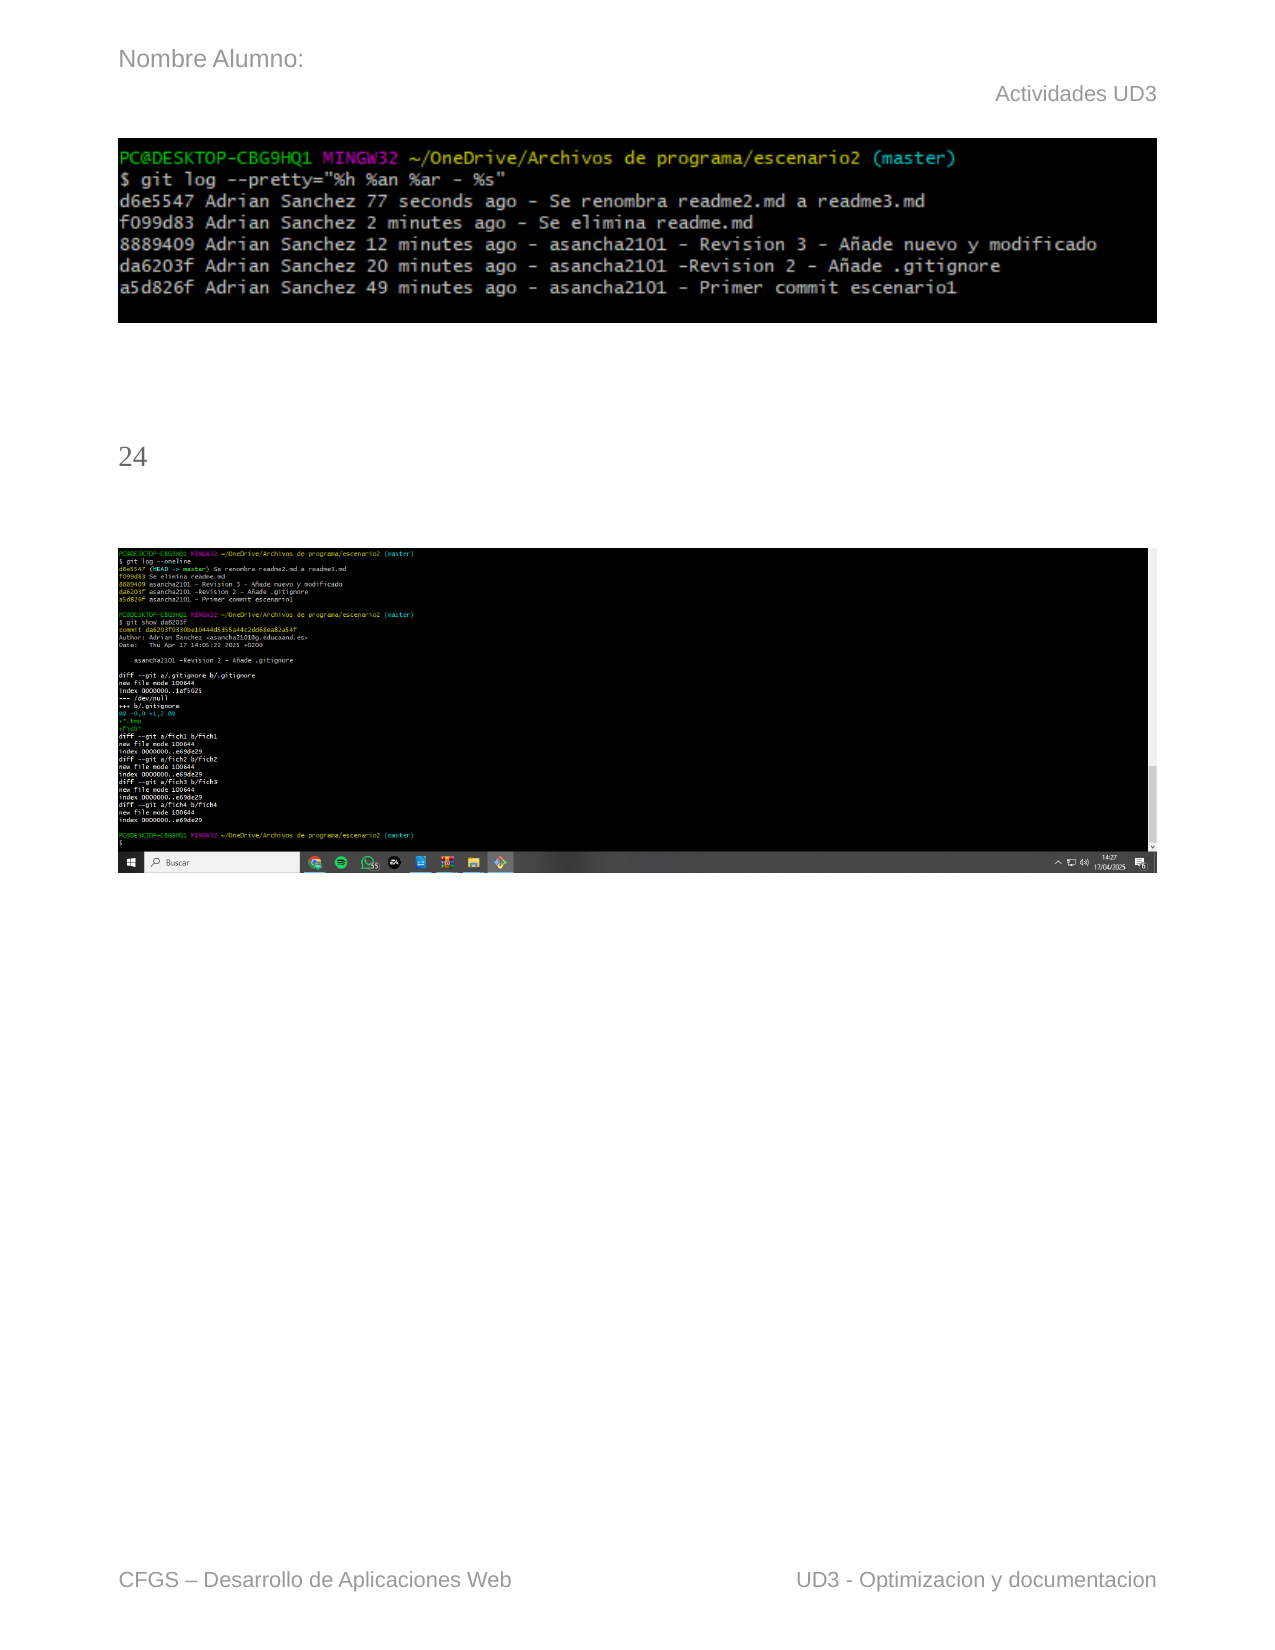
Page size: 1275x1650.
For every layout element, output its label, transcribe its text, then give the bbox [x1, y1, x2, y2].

text 24 [118, 439, 1157, 473]
picture [118, 548, 1157, 873]
picture [118, 138, 1157, 323]
